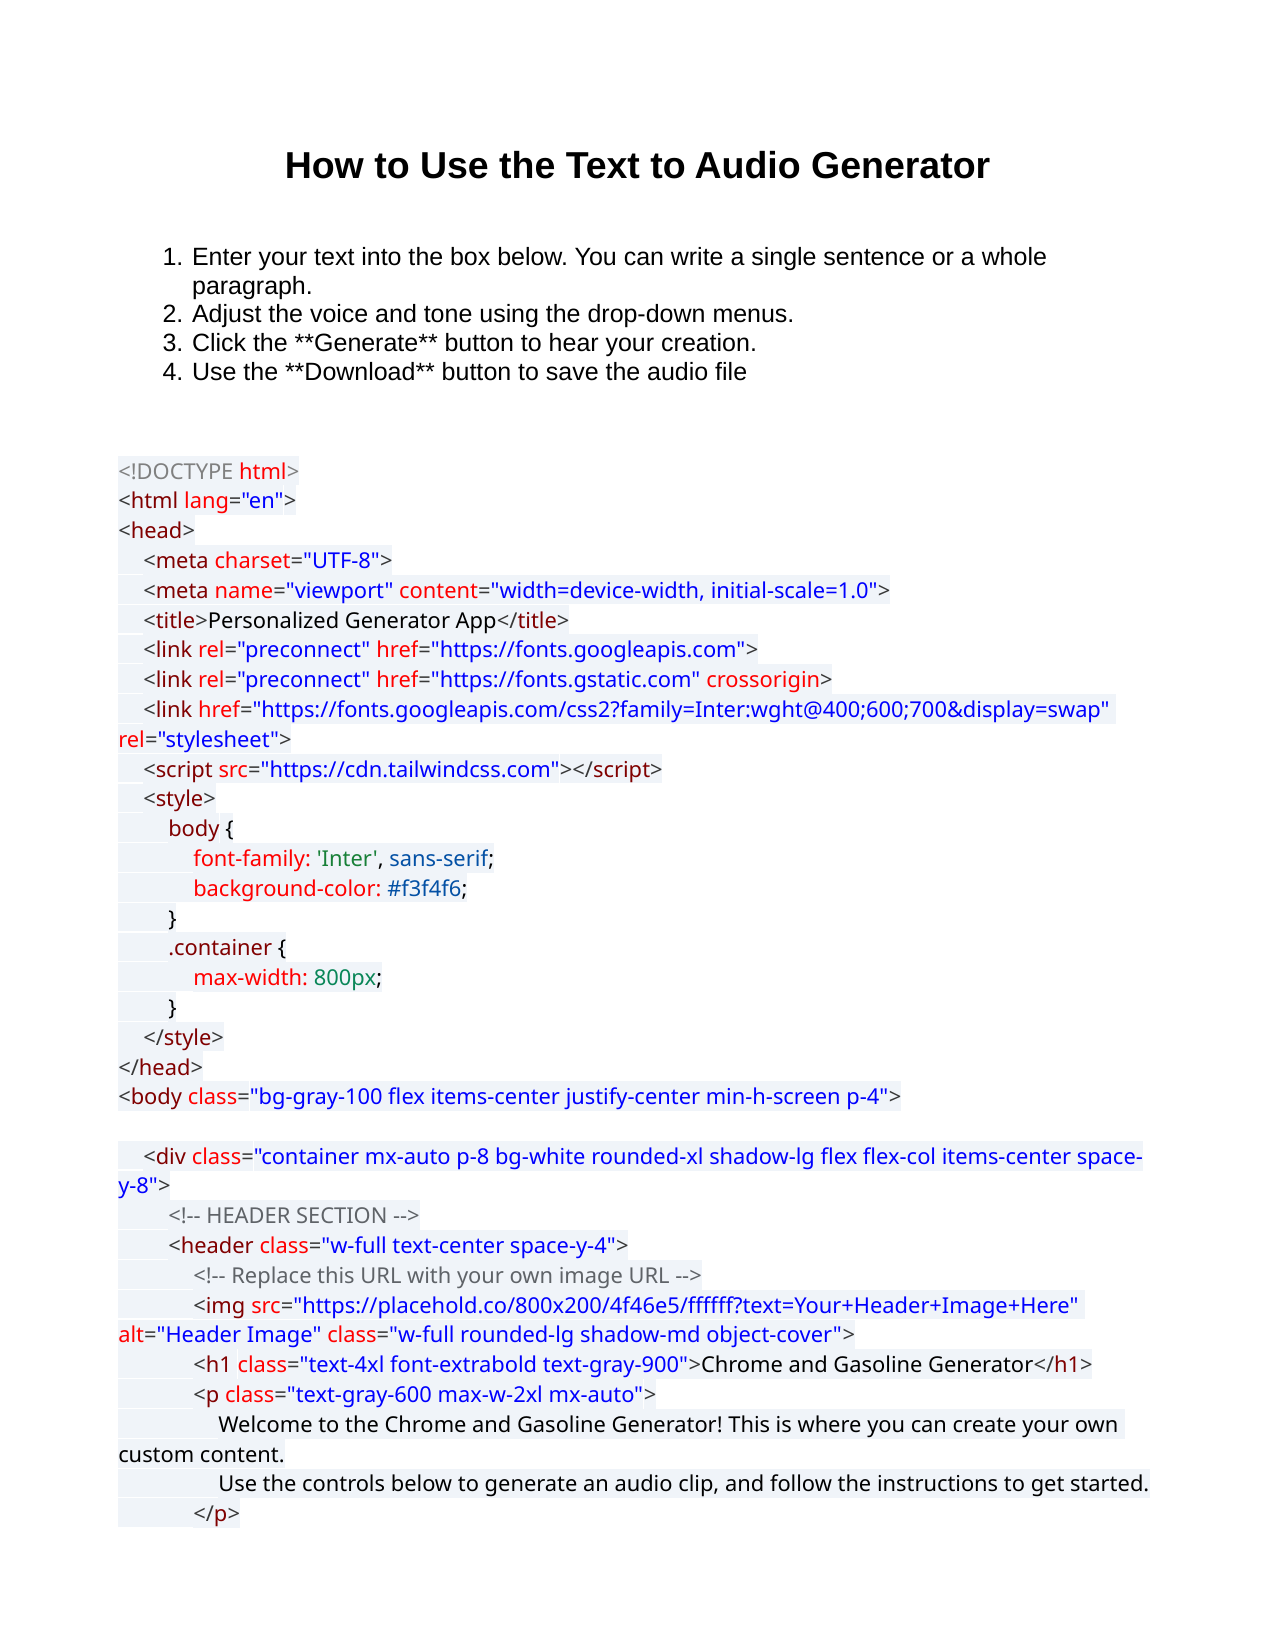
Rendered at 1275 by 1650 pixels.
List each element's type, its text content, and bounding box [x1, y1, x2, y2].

text <title>Personalized Generator App</title> [118, 604, 1157, 634]
text <head> [118, 515, 1157, 545]
text } [118, 902, 1157, 932]
text <header class="w-full text-center space-y-4"> [118, 1230, 1157, 1260]
text font-family: 'Inter', sans-serif; [118, 843, 1157, 873]
text <meta name="viewport" content="width=device-width, initial-scale=1.0"> [118, 575, 1157, 604]
text <!DOCTYPE html> [118, 398, 1157, 485]
text <!-- HEADER SECTION --> [118, 1200, 1157, 1230]
text <p class="text-gray-600 max-w-2xl mx-auto"> [118, 1379, 1157, 1409]
text <!-- Replace this URL with your own image URL --> [118, 1260, 1157, 1290]
text </head> [118, 1051, 1157, 1081]
text </style> [118, 1022, 1157, 1051]
text <body class="bg-gray-100 flex items-center justify-center min-h-screen p-4"> [118, 1081, 1157, 1111]
list Adjust the voice and tone using the drop-down menus. [162, 299, 1157, 328]
text <h1 class="text-4xl font-extrabold text-gray-900">Chrome and Gasoline Generator</h1> [118, 1349, 1157, 1379]
text } [118, 992, 1157, 1022]
text background-color: #f3f4f6; [118, 873, 1157, 902]
text <link rel="preconnect" href="https://fonts.googleapis.com"> [118, 634, 1157, 664]
list Use the **Download** button to save the audio file [162, 357, 1157, 386]
text body { [118, 813, 1157, 843]
list Click the **Generate** button to hear your creation. [162, 328, 1157, 357]
text <meta charset="UTF-8"> [118, 545, 1157, 575]
text <html lang="en"> [118, 485, 1157, 515]
text </p> [118, 1498, 1157, 1528]
text <style> [118, 783, 1157, 813]
list Enter your text into the box below. You can write a single sentence or a whole paragraph. [162, 242, 1157, 299]
text <img src="https://placehold.co/800x200/4f46e5/ffffff?text=Your+Header+Image+Here" alt="Header Image" class="w-full rounded-lg shadow-md object-cover"> [118, 1290, 1157, 1349]
text .container { [118, 932, 1157, 962]
text Use the controls below to generate an audio clip, and follow the instructions to get started. [118, 1468, 1157, 1498]
text max-width: 800px; [118, 962, 1157, 992]
text <link rel="preconnect" href="https://fonts.gstatic.com" crossorigin> [118, 664, 1157, 694]
text <link href="https://fonts.googleapis.com/css2?family=Inter:wght@400;600;700&display=swap" rel="stylesheet"> [118, 694, 1157, 753]
text <script src="https://cdn.tailwindcss.com"></script> [118, 753, 1157, 783]
text <div class="container mx-auto p-8 bg-white rounded-xl shadow-lg flex flex-col items-center space-y-8"> [118, 1141, 1157, 1200]
text Welcome to the Chrome and Gasoline Generator! This is where you can create your own custom content. [118, 1409, 1157, 1468]
subtitle How to Use the Text to Audio Generator [118, 143, 1157, 229]
